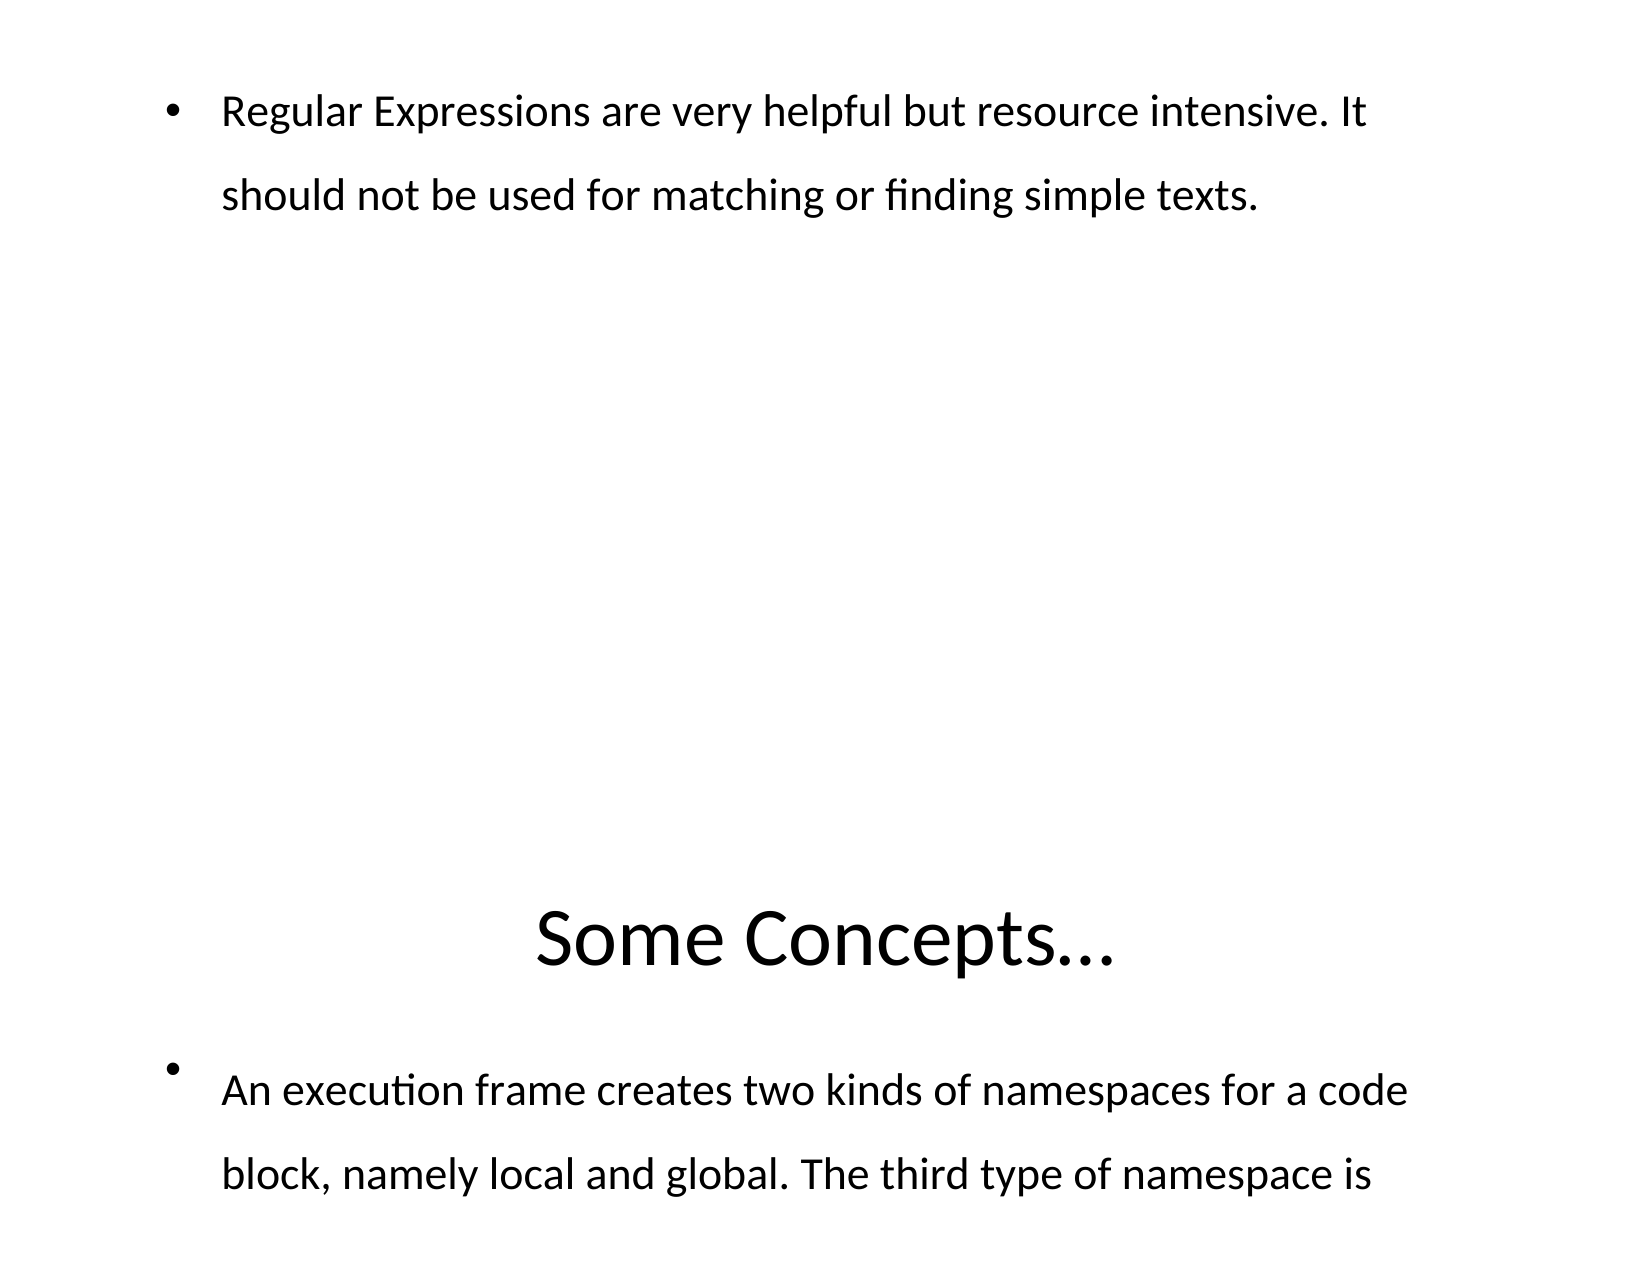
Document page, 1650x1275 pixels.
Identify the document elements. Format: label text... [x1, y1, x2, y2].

table_cell An execution frame creates two kinds of namespaces for a code block, namely local and global. The third type of namespace is [221, 1021, 1575, 1231]
table_cell • [75, 59, 221, 801]
table_cell • [75, 1021, 221, 1231]
table_header [75, 864, 221, 1021]
table_header Some Concepts… [221, 864, 1575, 1021]
table_cell Regular Expressions are very helpful but resource intensive. It should not be used for matching or finding simple texts. [221, 59, 1575, 801]
